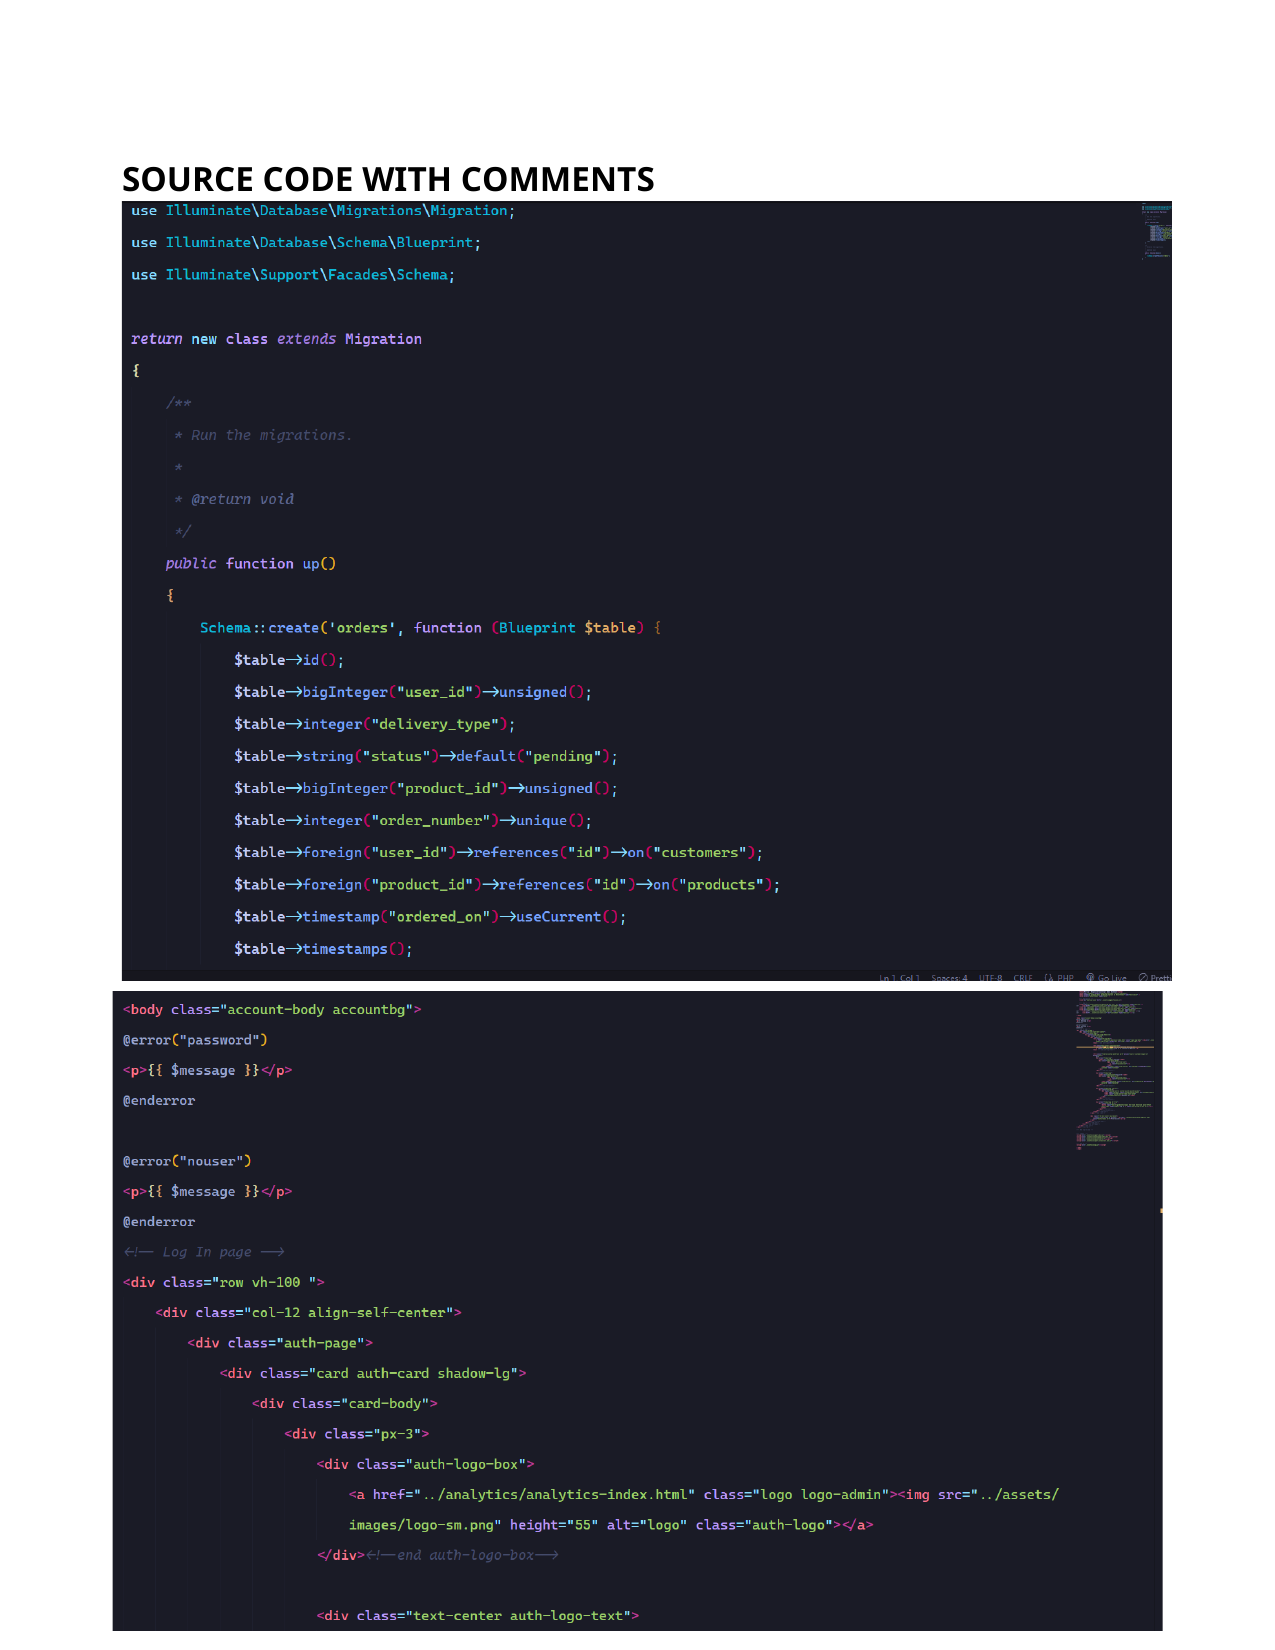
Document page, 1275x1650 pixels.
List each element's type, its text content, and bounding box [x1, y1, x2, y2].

subtitle SOURCE CODE WITH COMMENTS [122, 156, 1172, 201]
picture [121, 201, 1172, 981]
picture [112, 991, 1163, 1631]
